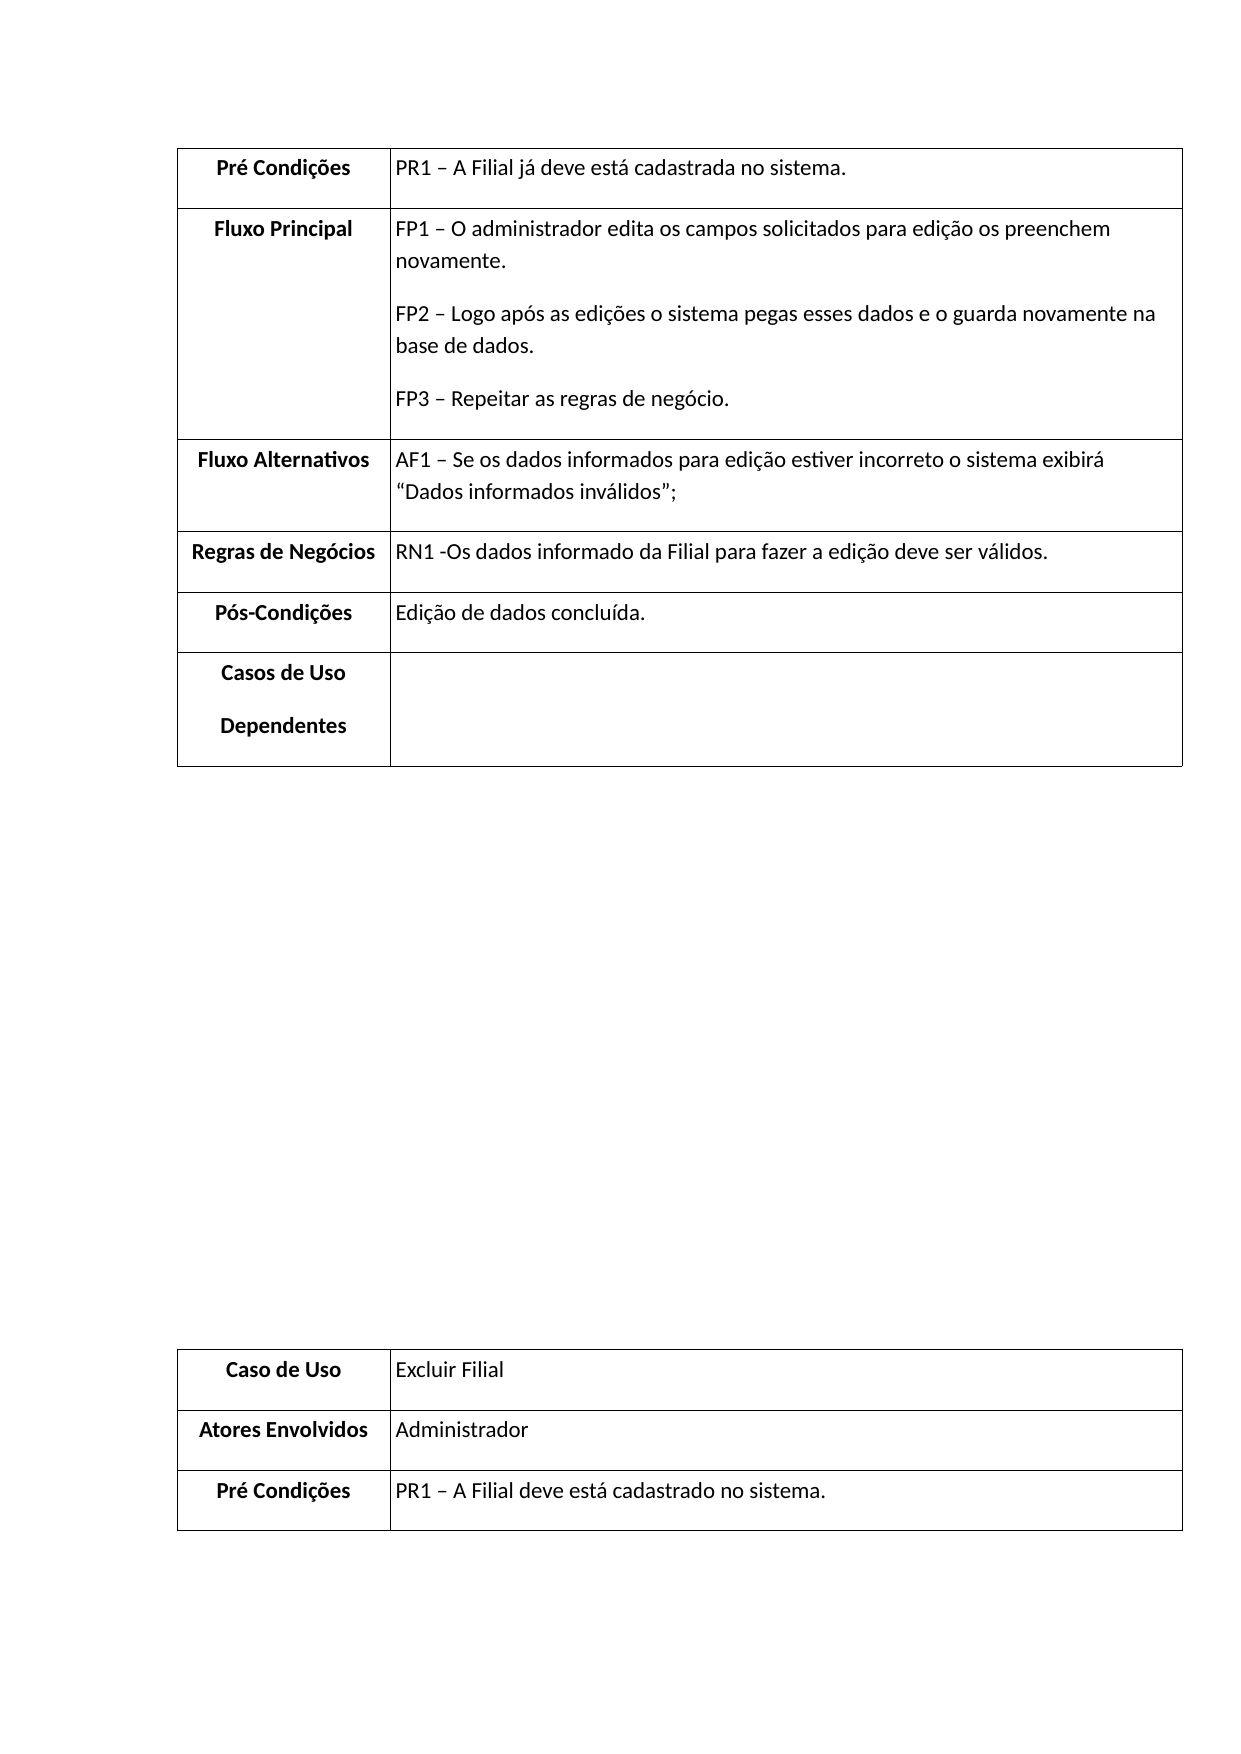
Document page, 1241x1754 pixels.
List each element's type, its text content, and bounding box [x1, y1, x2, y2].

table_cell AF1 – Se os dados informados para edição estiver incorreto o sistema exibirá “Dados informados inválidos”; [391, 440, 1182, 531]
table_header Excluir Filial [391, 1350, 1182, 1409]
table_cell Atores Envolvidos [178, 1411, 390, 1470]
table_cell RN1 -Os dados informado da Filial para fazer a edição deve ser válidos. [391, 532, 1182, 592]
table_cell Casos de Uso Dependentes [178, 653, 390, 766]
table_cell FP1 – O administrador edita os campos solicitados para edição os preenchem novamente. FP2 – Logo após as edições o sistema pegas esses dados e o guarda novamente na base de dados. FP3 – Repeitar as regras de negócio. [391, 209, 1182, 439]
table_cell Pré Condições [178, 149, 390, 208]
table_cell PR1 – A Filial já deve está cadastrada no sistema. [391, 149, 1182, 208]
table_cell PR1 – A Filial deve está cadastrado no sistema. [391, 1471, 1182, 1530]
table_cell Fluxo Principal [178, 209, 390, 439]
table_header Caso de Uso [178, 1350, 390, 1409]
table_cell Edição de dados concluída. [391, 593, 1182, 652]
table_cell Fluxo Alternativos [178, 440, 390, 531]
table_cell Pós-Condições [178, 593, 390, 652]
table_cell Regras de Negócios [178, 532, 390, 592]
table_cell Administrador [391, 1411, 1182, 1470]
table_cell Pré Condições [178, 1471, 390, 1530]
table_cell [391, 653, 1182, 766]
